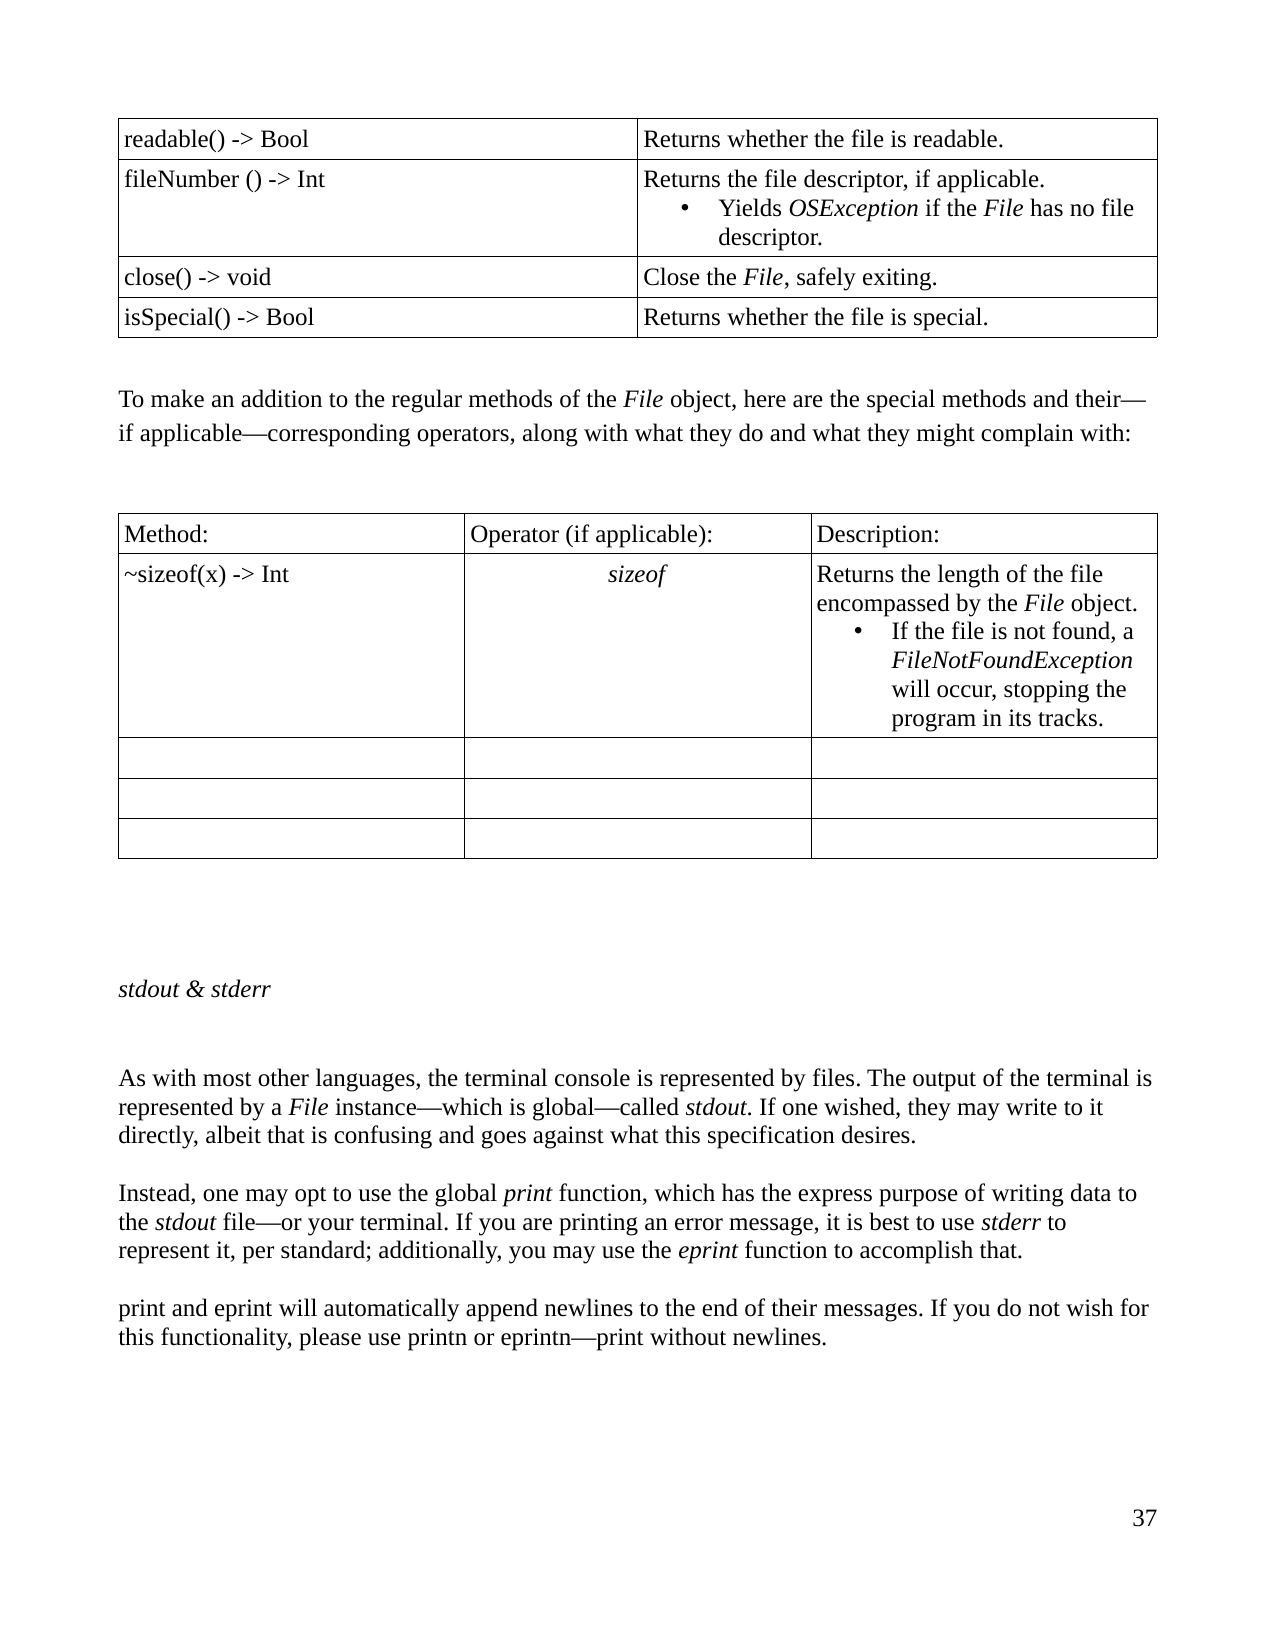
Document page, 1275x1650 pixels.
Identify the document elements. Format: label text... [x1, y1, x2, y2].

table_cell [465, 819, 811, 858]
table_cell ~sizeof(x) -> Int [119, 554, 464, 737]
table_cell [812, 738, 1157, 777]
table_cell readable() -> Bool [119, 119, 637, 158]
table_cell [812, 819, 1157, 858]
table_header Description: [812, 514, 1157, 553]
text As with most other languages, the terminal console is represented by files. The output of the terminal is represented by a File instance—which is global—called stdout. If one wished, they may write to it directly, albeit that is confusing and goes against what this specification desires. [118, 1063, 1157, 1149]
table_cell [465, 738, 811, 777]
table_cell [812, 779, 1157, 818]
subtitle stdout & stderr [118, 974, 1157, 1003]
table_cell Returns whether the file is special. [638, 298, 1157, 337]
text Instead, one may opt to use the global print function, which has the express purpose of writing data to the stdout file—or your terminal. If you are printing an error message, it is best to use stderr to represent it, per standard; additionally, you may use the eprint function to accomplish that. [118, 1178, 1157, 1264]
table_cell close() -> void [119, 257, 637, 297]
table_cell [119, 779, 464, 818]
table_cell sizeof [465, 554, 811, 737]
table_cell [119, 738, 464, 777]
table_cell [119, 819, 464, 858]
table_cell Returns whether the file is readable. [638, 119, 1157, 158]
table_cell [465, 779, 811, 818]
table_header Operator (if applicable): [465, 514, 811, 553]
text To make an addition to the regular methods of the File object, here are the special methods and their—if applicable—corresponding operators, along with what they do and what they might complain with: [118, 384, 1157, 446]
table_header Method: [119, 514, 464, 553]
table_cell Returns the length of the file encompassed by the File object. If the file is not found, a FileNotFoundException will occur, stopping the program in its tracks. [812, 554, 1157, 737]
table_cell fileNumber () -> Int [119, 160, 637, 256]
text print and eprint will automatically append newlines to the end of their messages. If you do not wish for this functionality, please use printn or eprintn—print without newlines. [118, 1293, 1157, 1351]
table_cell Close the File, safely exiting. [638, 257, 1157, 297]
table_cell isSpecial() -> Bool [119, 298, 637, 337]
table_cell Returns the file descriptor, if applicable. Yields OSException if the File has no file descriptor. [638, 160, 1157, 256]
